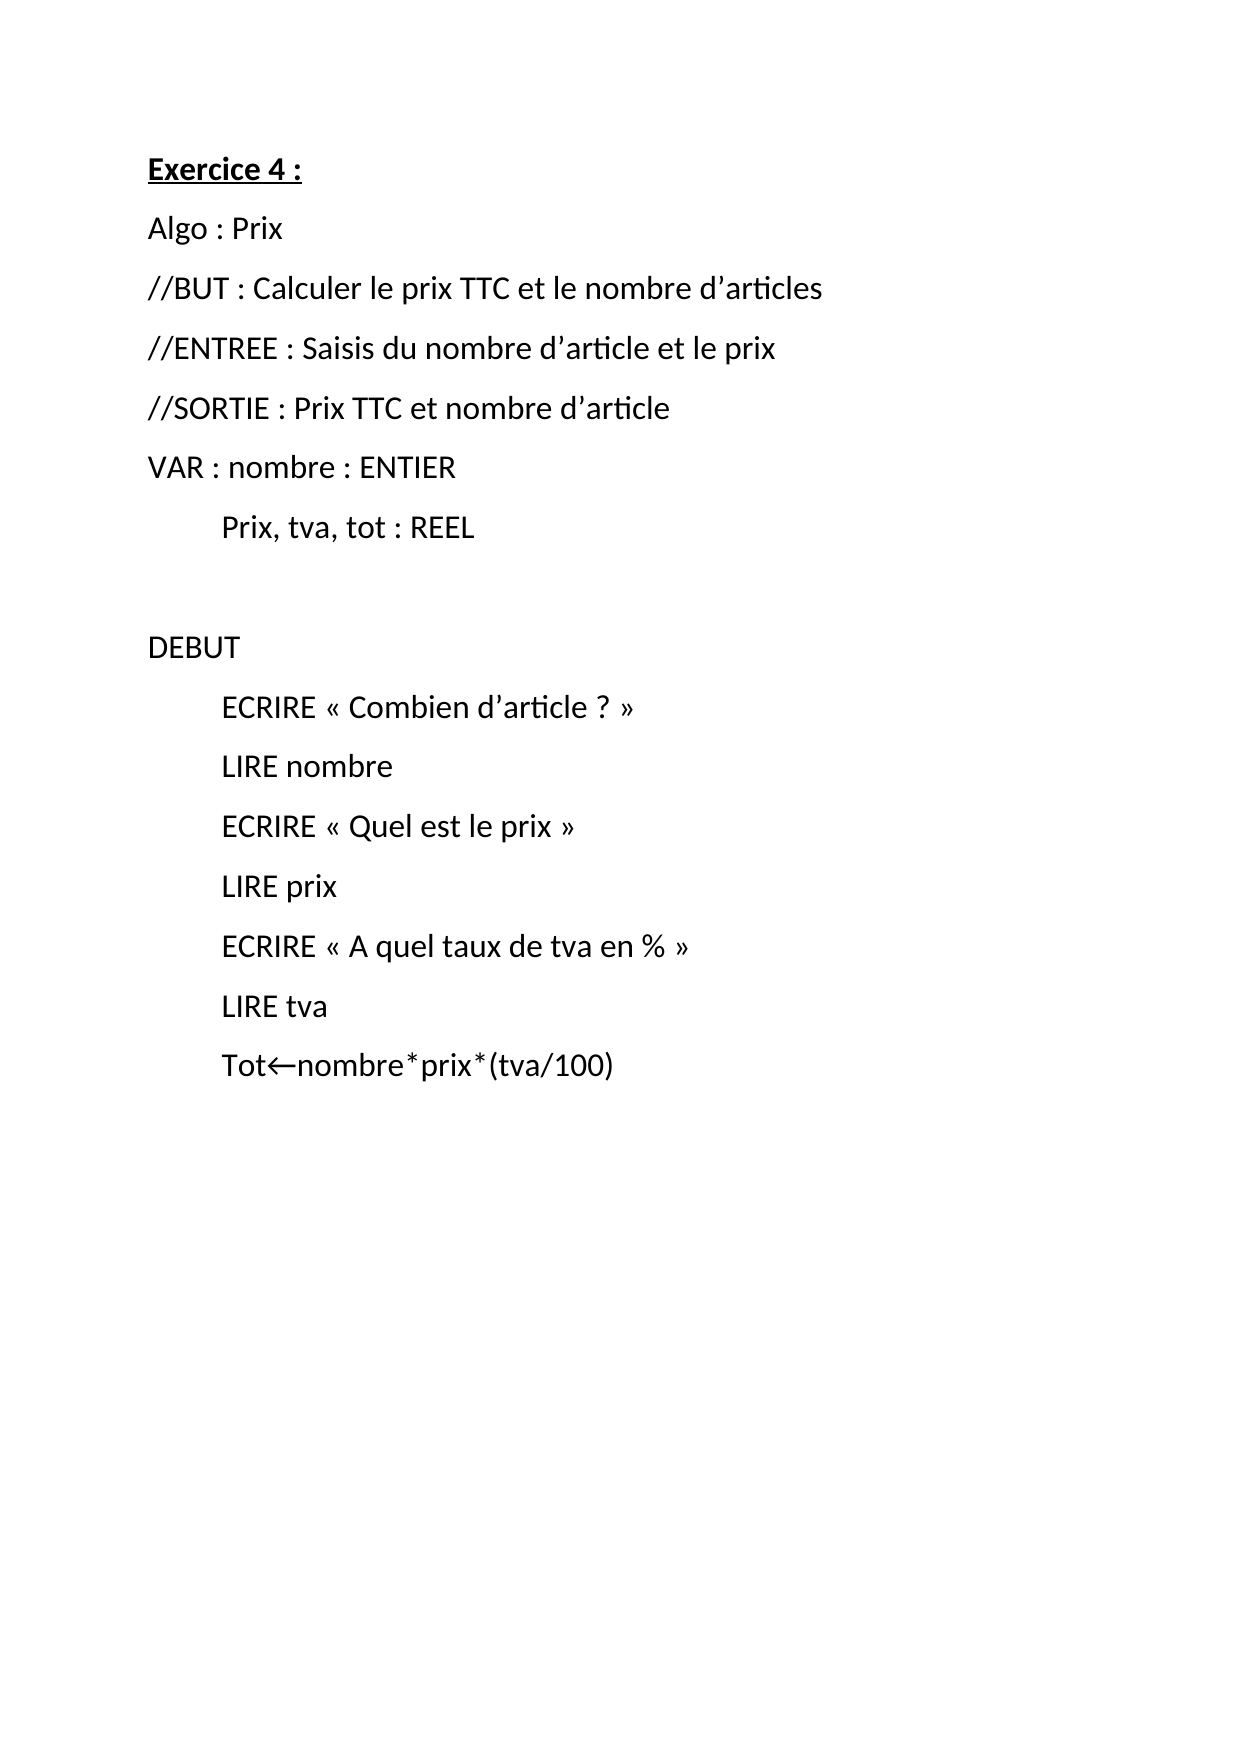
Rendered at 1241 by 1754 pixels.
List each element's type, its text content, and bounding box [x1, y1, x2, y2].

text //BUT : Calculer le prix TTC et le nombre d’articles [148, 267, 1093, 308]
text Prix, tva, tot : REEL [148, 506, 1093, 547]
text VAR : nombre : ENTIER [148, 447, 1093, 487]
text LIRE prix [148, 865, 1093, 906]
text Tot←nombre*prix*(tva/100) [148, 1044, 1093, 1085]
text DEBUT [148, 626, 1093, 667]
text ECRIRE « A quel taux de tva en % » [148, 925, 1093, 966]
text LIRE tva [148, 985, 1093, 1025]
text Algo : Prix [148, 207, 1093, 248]
text //ENTREE : Saisis du nombre d’article et le prix [148, 327, 1093, 368]
text Exercice 4 : [148, 148, 1093, 188]
text LIRE nombre [148, 746, 1093, 786]
text //SORTIE : Prix TTC et nombre d’article [148, 387, 1093, 427]
text ECRIRE « Combien d’article ? » [148, 686, 1093, 726]
text ECRIRE « Quel est le prix » [148, 805, 1093, 846]
